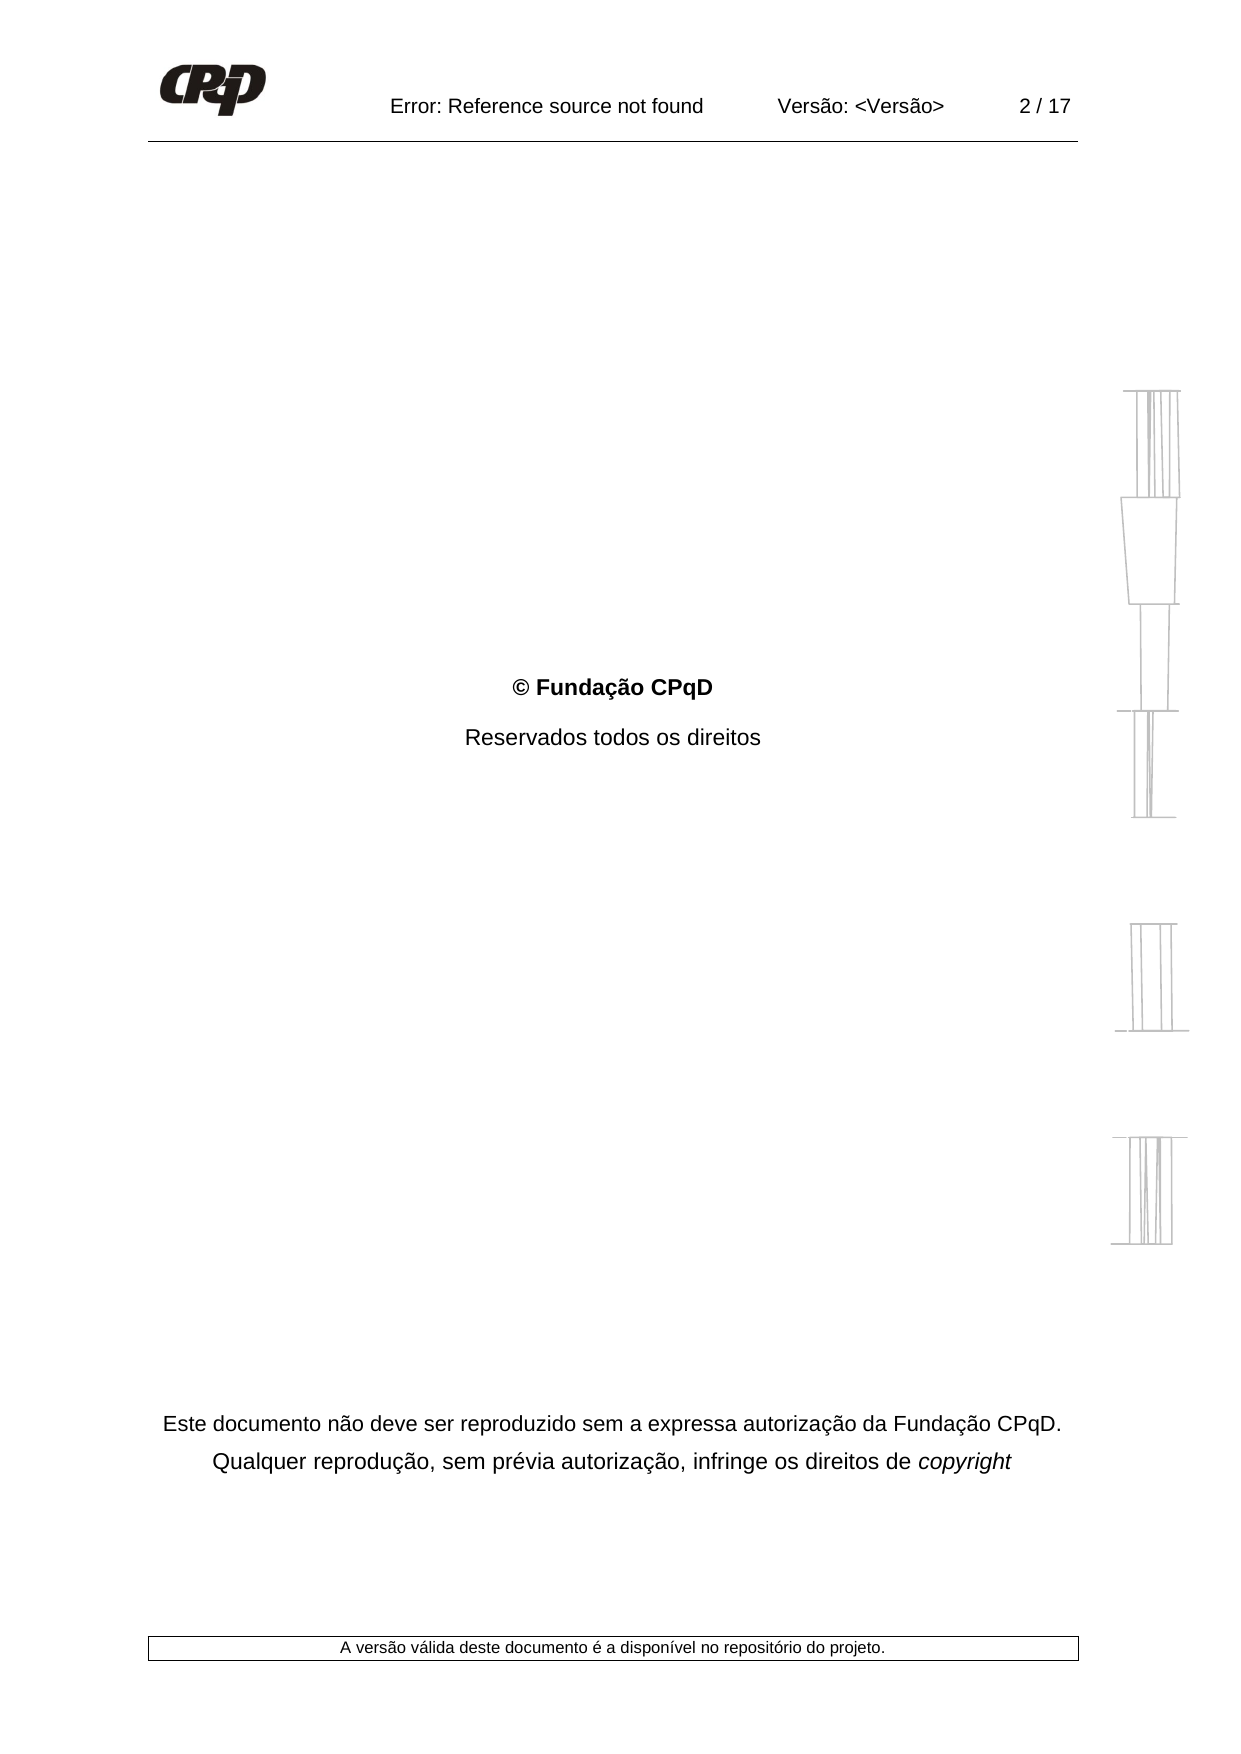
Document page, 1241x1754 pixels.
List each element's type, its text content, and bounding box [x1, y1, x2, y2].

text Reservados todos os direitos [148, 725, 1078, 750]
picture [155, 59, 271, 119]
text Este documento não deve ser reproduzido sem a expressa autorização da Fundação CPqD. [148, 1412, 1078, 1436]
text Qualquer reprodução, sem prévia autorização, infringe os direitos de copyright [148, 1449, 1078, 1474]
text © Fundação CPqD [148, 674, 1078, 700]
